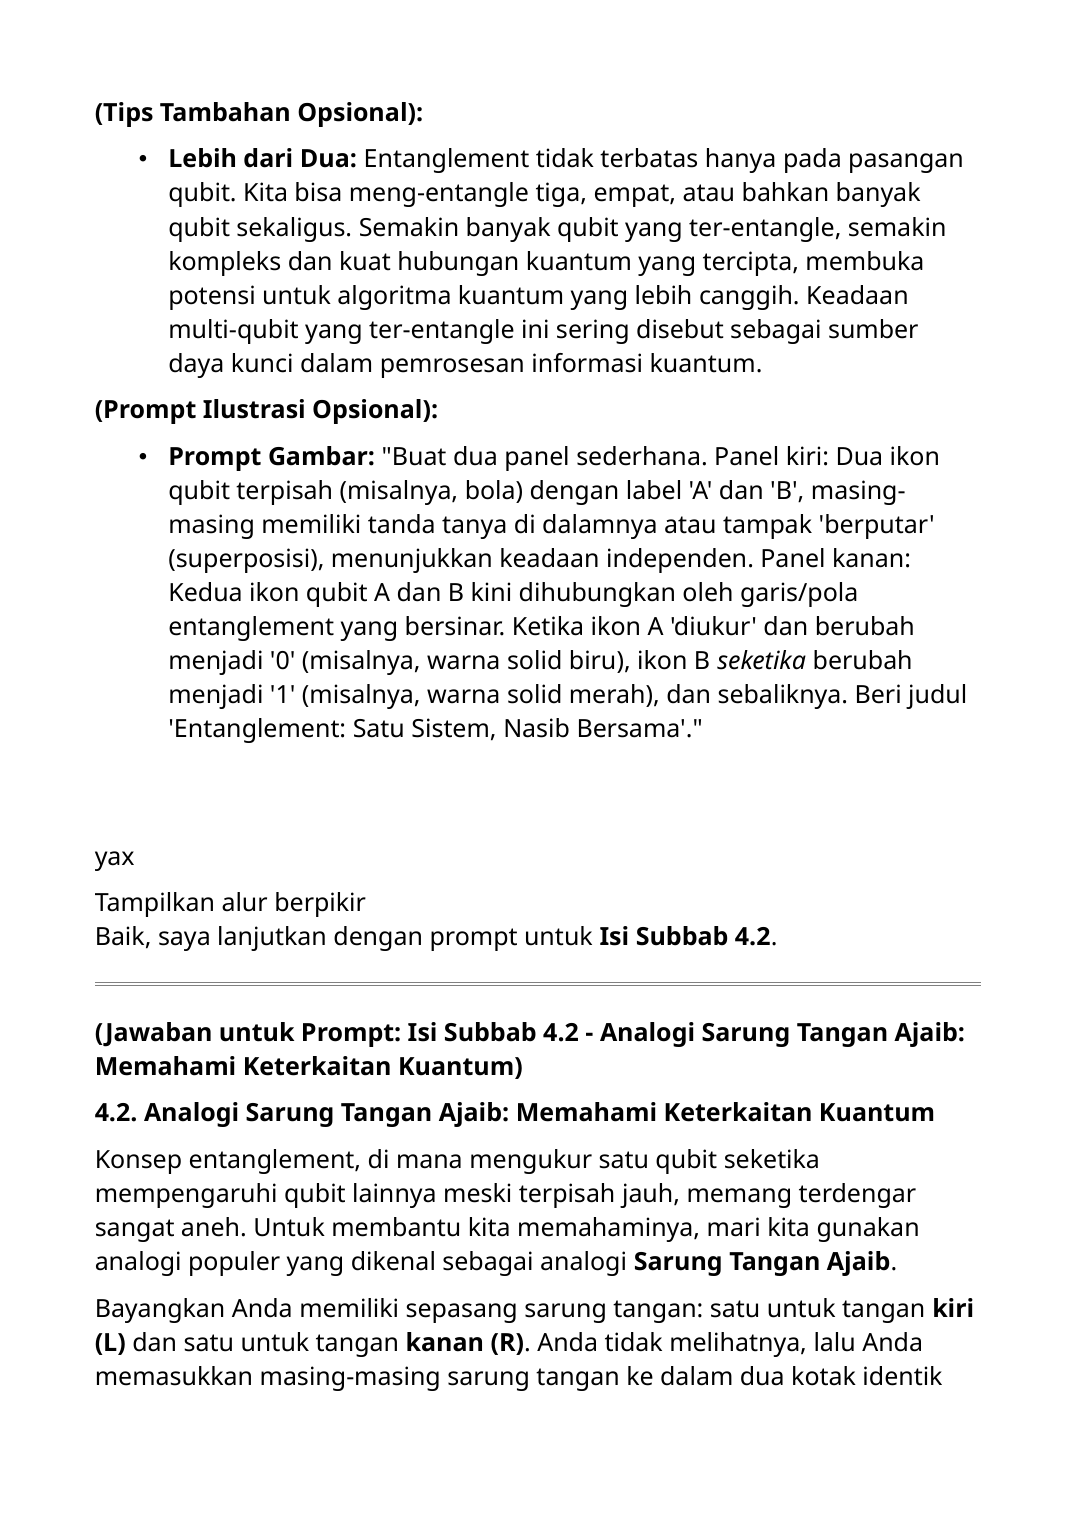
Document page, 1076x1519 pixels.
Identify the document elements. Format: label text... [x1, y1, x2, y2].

text 4.2. Analogi Sarung Tangan Ajaib: Memahami Keterkaitan Kuantum [94, 1095, 981, 1129]
text (Tips Tambahan Opsional): [94, 94, 981, 128]
text Tampilkan alur berpikir [94, 885, 981, 919]
list Lebih dari Dua: Entanglement tidak terbatas hanya pada pasangan qubit. Kita bisa meng-entangle tiga, empat, atau bahkan banyak qubit sekaligus. Semakin banyak qubit yang ter-entangle, semakin kompleks dan kuat hubungan kuantum yang tercipta, membuka potensi untuk algoritma kuantum yang lebih canggih. Keadaan multi-qubit yang ter-entangle ini sering disebut sebagai sumber daya kunci dalam pemrosesan informasi kuantum. [139, 141, 981, 379]
text Konsep entanglement, di mana mengukur satu qubit seketika mempengaruhi qubit lainnya meski terpisah jauh, memang terdengar sangat aneh. Untuk membantu kita memahaminya, mari kita gunakan analogi populer yang dikenal sebagai analogi Sarung Tangan Ajaib. [94, 1141, 981, 1278]
text (Jawaban untuk Prompt: Isi Subbab 4.2 - Analogi Sarung Tangan Ajaib: Memahami Keterkaitan Kuantum) [94, 1014, 981, 1082]
text (Prompt Ilustrasi Opsional): [94, 392, 981, 426]
text Baik, saya lanjutkan dengan prompt untuk Isi Subbab 4.2. [94, 919, 981, 953]
list Prompt Gambar: "Buat dua panel sederhana. Panel kiri: Dua ikon qubit terpisah (misalnya, bola) dengan label 'A' dan 'B', masing-masing memiliki tanda tanya di dalamnya atau tampak 'berputar' (superposisi), menunjukkan keadaan independen. Panel kanan: Kedua ikon qubit A dan B kini dihubungkan oleh garis/pola entanglement yang bersinar. Ketika ikon A 'diukur' dan berubah menjadi '0' (misalnya, warna solid biru), ikon B seketika berubah menjadi '1' (misalnya, warna solid merah), dan sebaliknya. Beri judul 'Entanglement: Satu Sistem, Nasib Bersama'." [139, 438, 981, 745]
text Bayangkan Anda memiliki sepasang sarung tangan: satu untuk tangan kiri (L) dan satu untuk tangan kanan (R). Anda tidak melihatnya, lalu Anda memasukkan masing-masing sarung tangan ke dalam dua kotak identik [94, 1290, 981, 1392]
text yax [94, 838, 981, 872]
